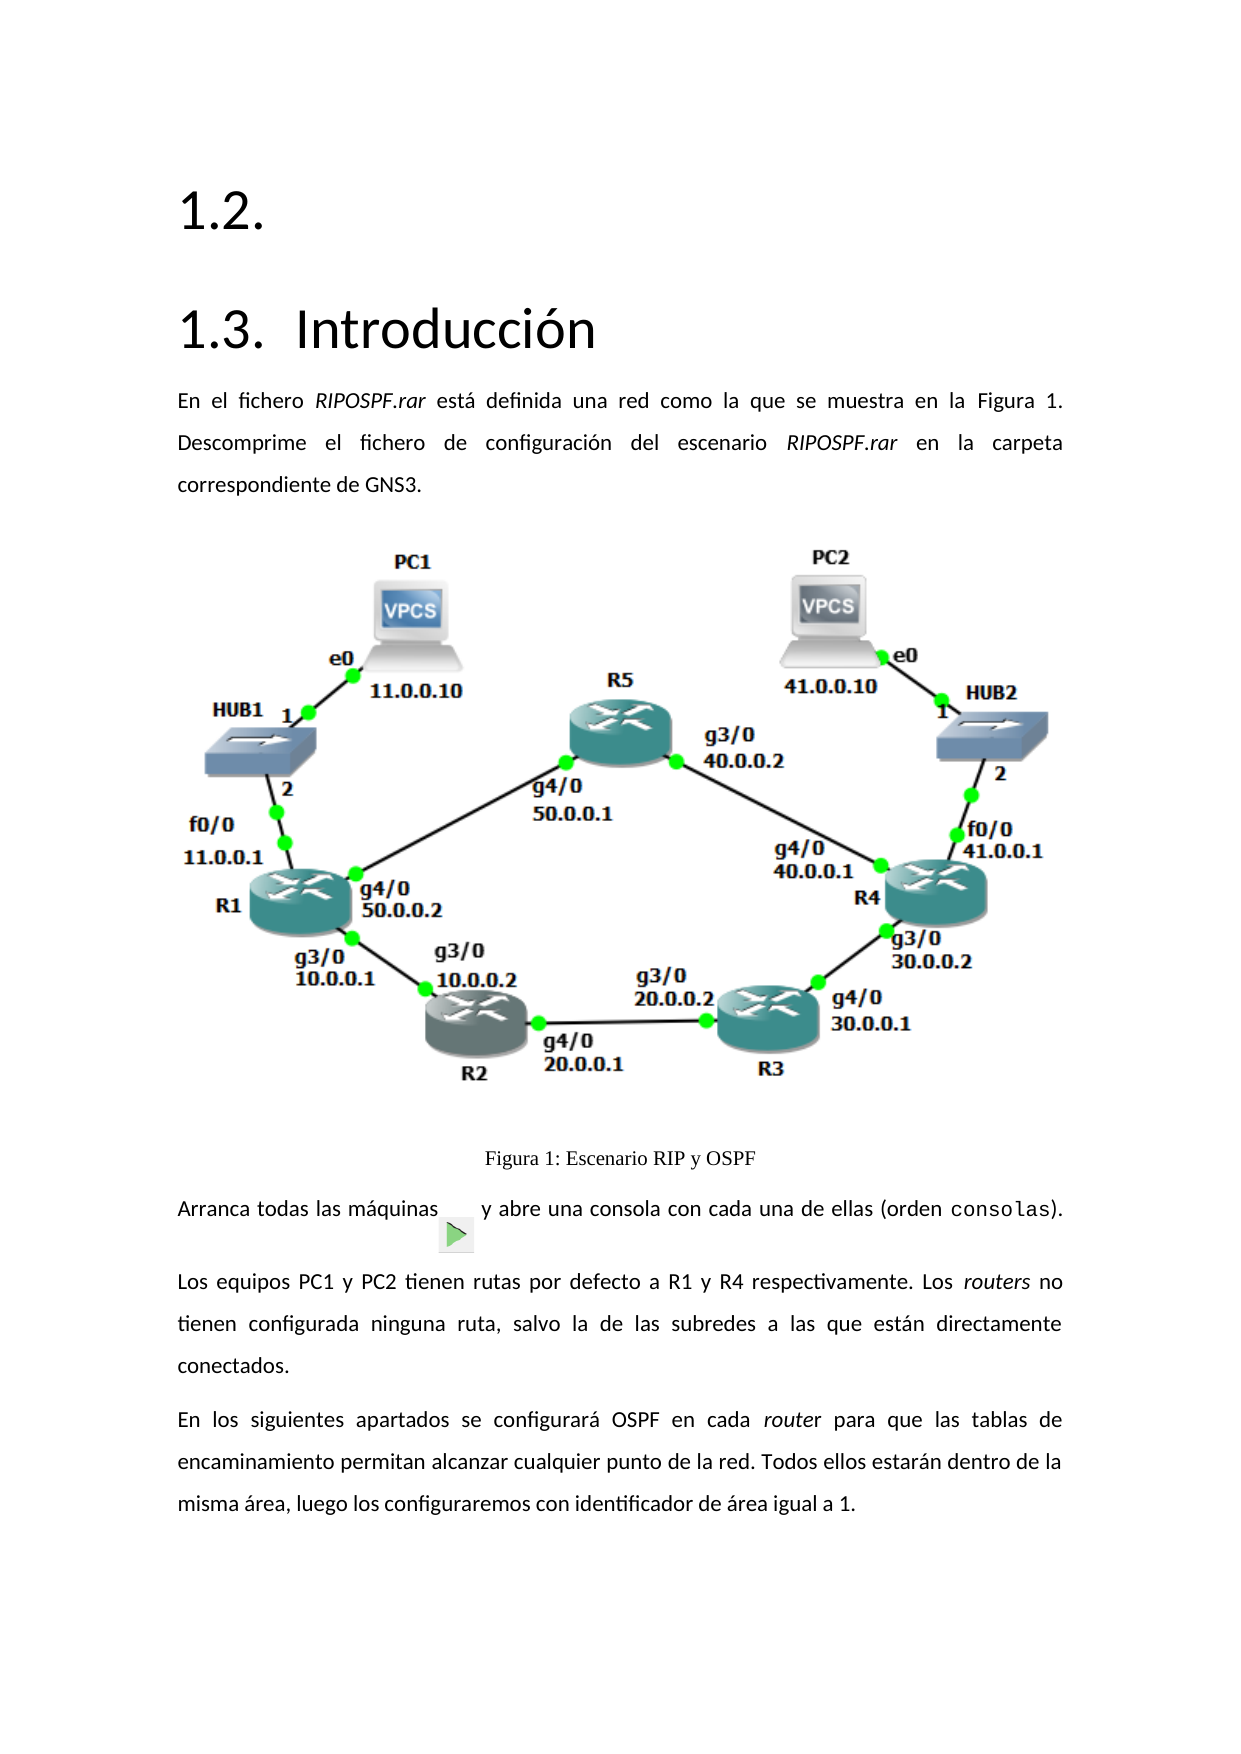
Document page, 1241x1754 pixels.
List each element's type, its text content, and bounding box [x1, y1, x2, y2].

text En los siguientes apartados se configurará OSPF en cada router para que las tablas de encaminamiento permitan alcanzar cualquier punto de la red. Todos ellos estarán dentro de la misma área, luego los configuraremos con identificador de área igual a 1. [177, 1405, 1063, 1517]
text Figura 1: Escenario RIP y OSPF [177, 1146, 1063, 1169]
text En el fichero RIPOSPF.rar está definida una red como la que se muestra en la Figura 1. Descomprime el fichero de configuración del escenario RIPOSPF.rar en la carpeta correspondiente de GNS3. [177, 386, 1063, 498]
text Arranca todas las máquinas y abre una consola con cada una de ellas (orden consolas). Los equipos PC1 y PC2 tienen rutas por defecto a R1 y R4 respectivamente. Los routers no tienen configurada ninguna ruta, salvo la de las subredes a las que están directamente conectados. [177, 1194, 1063, 1379]
subtitle Introducción [177, 292, 1063, 363]
